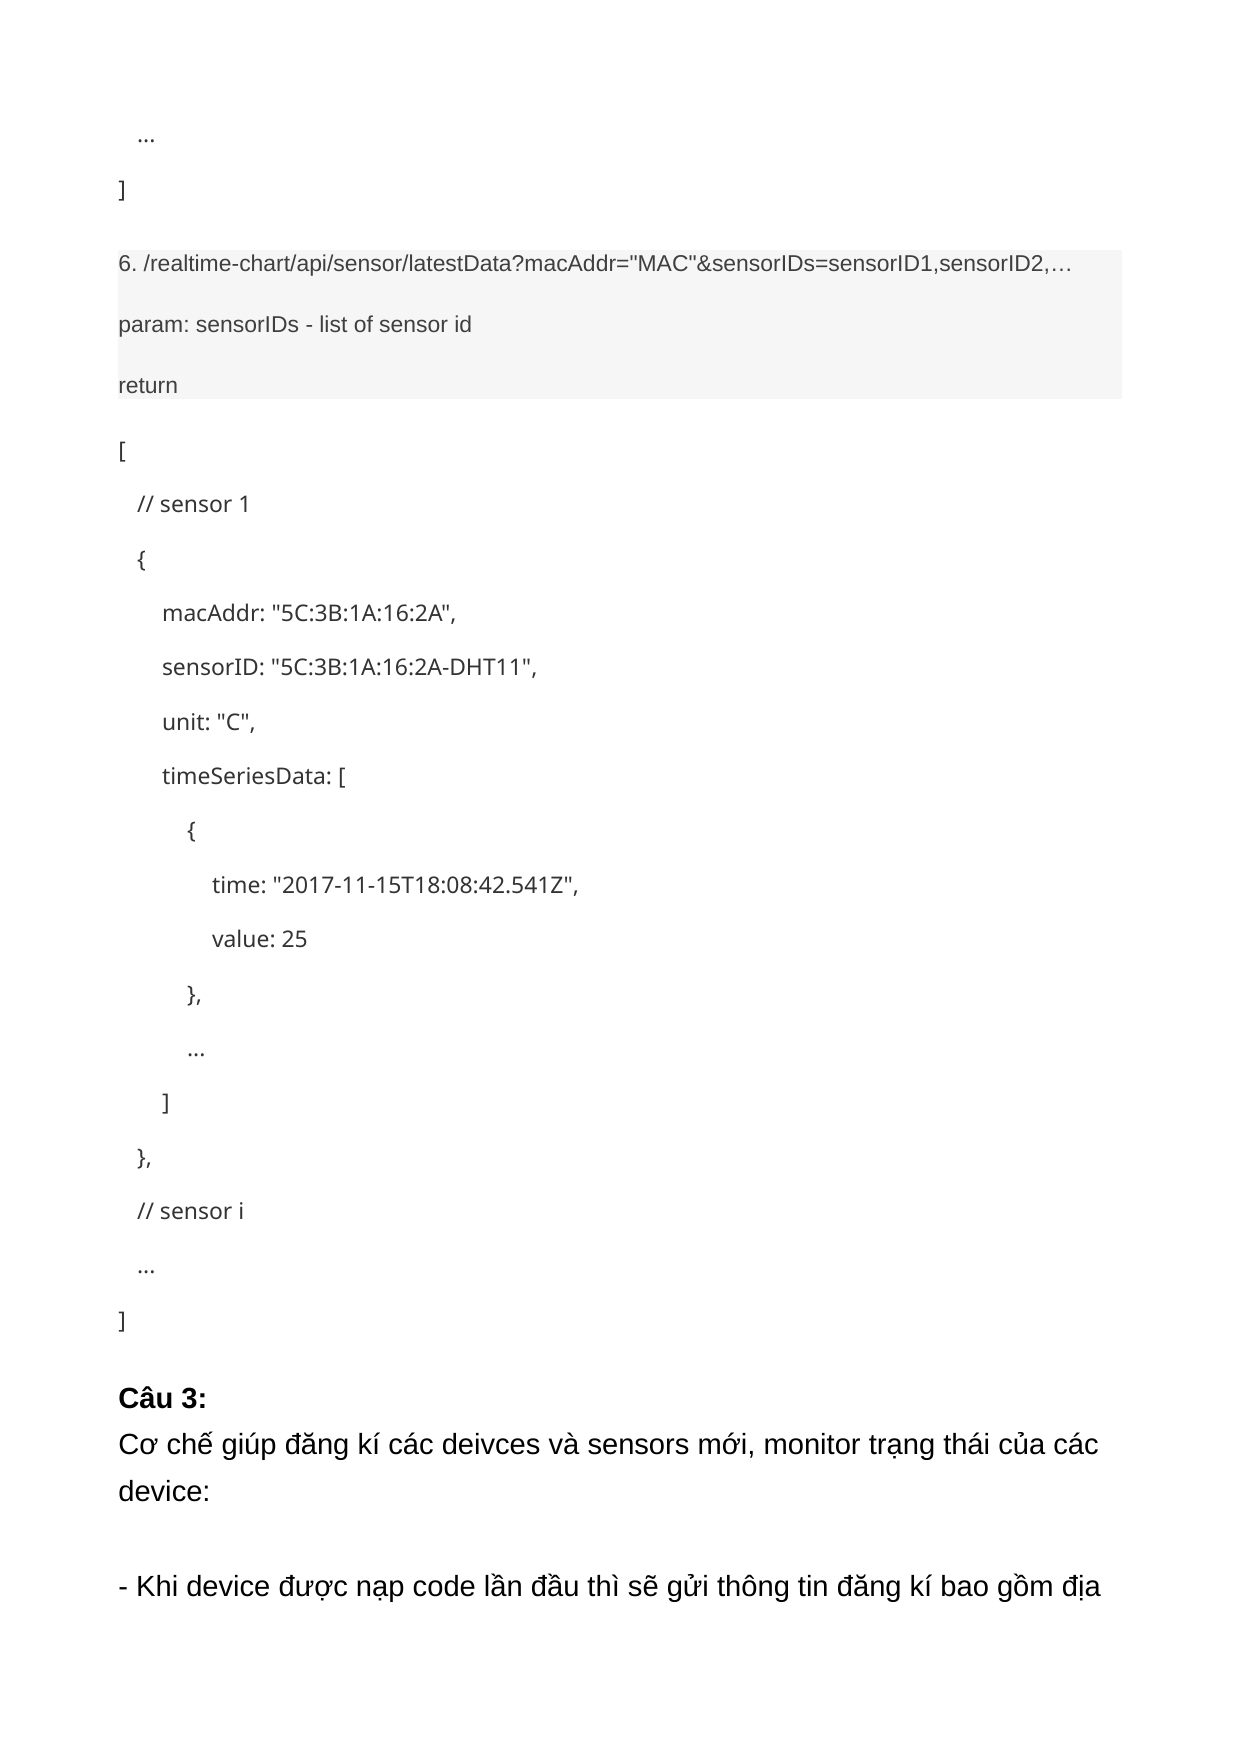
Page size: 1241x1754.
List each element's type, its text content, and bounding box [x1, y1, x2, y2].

text [ // sensor 1 { macAddr: "5C:3B:1A:16:2A", sensorID: "5C:3B:1A:16:2A-DHT11", unit: "C", timeSeriesData: [ { time: "2017-11-15T18:08:42.541Z", value: 25 }, ... ] }, // sensor i ... ] [118, 434, 1122, 1335]
text return [118, 372, 1122, 399]
text Câu 3: [118, 1381, 1122, 1415]
text Cơ chế giúp đăng kí các deivces và sensors mới, monitor trạng thái của các device: [118, 1427, 1122, 1507]
text param: sensorIDs - list of sensor id [118, 311, 1122, 337]
text 6. /realtime-chart/api/sensor/latestData?macAddr="MAC"&sensorIDs=sensorID1,sensorID2,… [118, 250, 1122, 276]
text ... ] [118, 118, 1122, 204]
text - Khi device được nạp code lần đầu thì sẽ gửi thông tin đăng kí bao gồm địa [118, 1569, 1122, 1602]
